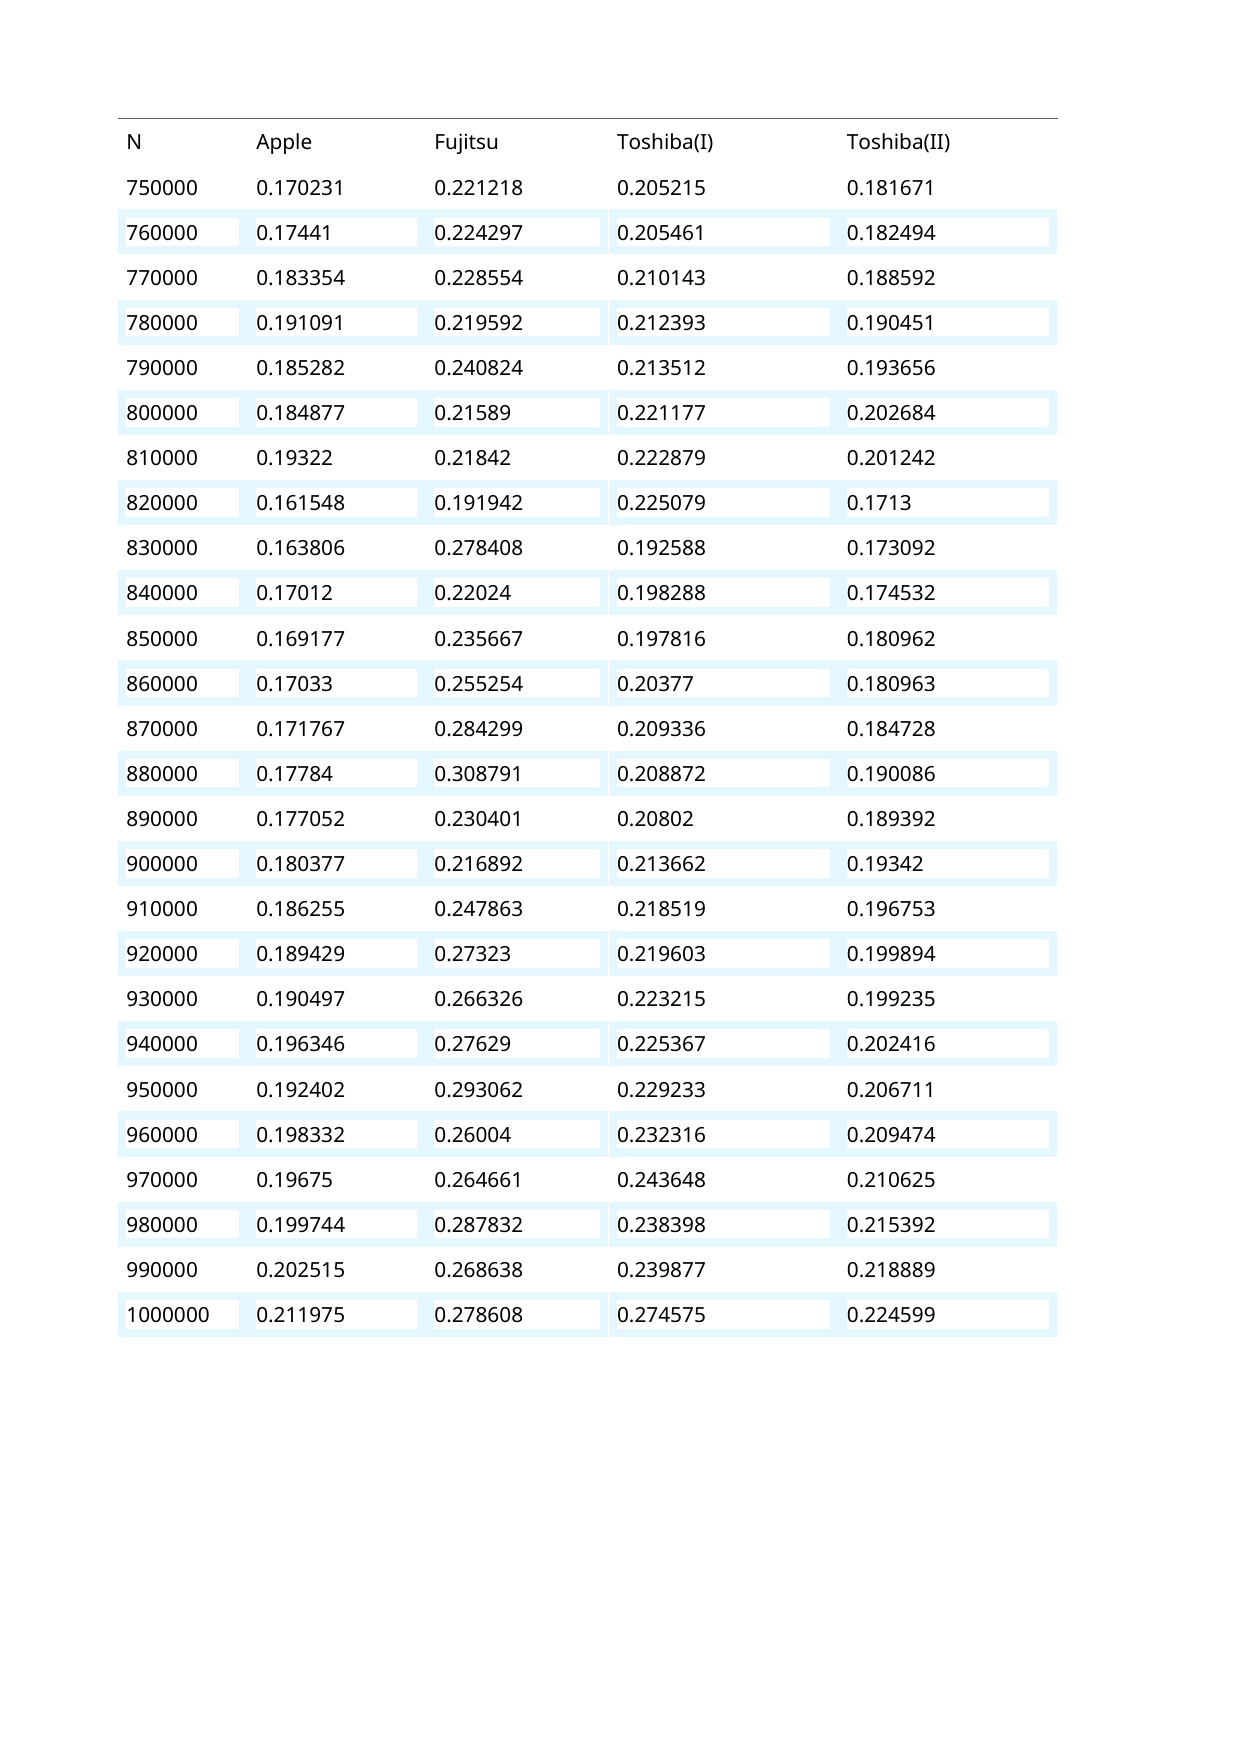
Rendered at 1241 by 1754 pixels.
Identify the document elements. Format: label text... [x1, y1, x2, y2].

table_cell 0.287832 [426, 1202, 608, 1247]
table_cell 0.213512 [609, 345, 838, 390]
table_cell 940000 [118, 1021, 248, 1066]
table_cell 0.191091 [248, 300, 426, 345]
table_cell 0.239877 [609, 1247, 838, 1292]
table_cell 0.19342 [838, 841, 1057, 886]
table_cell 0.221218 [426, 164, 608, 209]
table_cell 0.240824 [426, 345, 608, 390]
table_cell 0.224599 [838, 1292, 1057, 1337]
table_cell 800000 [118, 390, 248, 435]
table_cell 1000000 [118, 1292, 248, 1337]
table_cell 0.185282 [248, 345, 426, 390]
table_cell 0.190451 [838, 300, 1057, 345]
table_cell 0.205215 [609, 164, 838, 209]
table_cell 0.225079 [609, 480, 838, 525]
table_cell 0.182494 [838, 209, 1057, 254]
table_cell 0.180962 [838, 615, 1057, 660]
table_cell 0.206711 [838, 1066, 1057, 1111]
table_cell 0.229233 [609, 1066, 838, 1111]
table_cell 0.208872 [609, 751, 838, 796]
table_cell 950000 [118, 1066, 248, 1111]
table_cell 0.223215 [609, 976, 838, 1021]
table_cell 0.184877 [248, 390, 426, 435]
table_cell 0.161548 [248, 480, 426, 525]
table_cell 880000 [118, 751, 248, 796]
table_cell 0.274575 [609, 1292, 838, 1337]
table_cell 0.20377 [609, 660, 838, 706]
table_cell 0.21842 [426, 435, 608, 480]
table_cell 980000 [118, 1202, 248, 1247]
table_cell 0.17441 [248, 209, 426, 254]
table_cell 0.235667 [426, 615, 608, 660]
table_cell 840000 [118, 570, 248, 615]
table_cell 0.19322 [248, 435, 426, 480]
table_cell 0.216892 [426, 841, 608, 886]
table_cell 0.247863 [426, 886, 608, 931]
table_cell 0.284299 [426, 706, 608, 751]
table_cell 0.169177 [248, 615, 426, 660]
table_cell 0.198288 [609, 570, 838, 615]
table_cell 0.222879 [609, 435, 838, 480]
table_cell 0.22024 [426, 570, 608, 615]
table_cell 0.180963 [838, 660, 1057, 706]
table_cell 0.199894 [838, 931, 1057, 976]
table_cell 0.188592 [838, 255, 1057, 299]
table_cell 0.209336 [609, 706, 838, 751]
table_cell 780000 [118, 300, 248, 345]
table_cell 0.293062 [426, 1066, 608, 1111]
table_cell 0.27323 [426, 931, 608, 976]
table_cell 0.225367 [609, 1021, 838, 1066]
table_cell 990000 [118, 1247, 248, 1292]
table_cell 0.198332 [248, 1111, 426, 1157]
table_cell 0.17033 [248, 660, 426, 706]
table_cell 0.221177 [609, 390, 838, 435]
table_cell 0.210625 [838, 1157, 1057, 1202]
table_cell 0.308791 [426, 751, 608, 796]
table_cell 0.232316 [609, 1111, 838, 1157]
table_cell 0.192402 [248, 1066, 426, 1111]
table_header Toshiba(I) [609, 119, 838, 164]
table_cell 0.17012 [248, 570, 426, 615]
table_cell 0.213662 [609, 841, 838, 886]
table_cell 770000 [118, 255, 248, 299]
table_cell 0.192588 [609, 525, 838, 570]
table_cell 960000 [118, 1111, 248, 1157]
table_header N [118, 119, 248, 164]
table_cell 0.189429 [248, 931, 426, 976]
table_cell 0.278608 [426, 1292, 608, 1337]
table_cell 0.209474 [838, 1111, 1057, 1157]
table_cell 910000 [118, 886, 248, 931]
table_cell 0.27629 [426, 1021, 608, 1066]
table_cell 0.170231 [248, 164, 426, 209]
table_cell 0.183354 [248, 255, 426, 299]
table_cell 0.193656 [838, 345, 1057, 390]
table_cell 0.191942 [426, 480, 608, 525]
table_cell 0.180377 [248, 841, 426, 886]
table_cell 0.20802 [609, 796, 838, 841]
table_cell 790000 [118, 345, 248, 390]
table_cell 0.21589 [426, 390, 608, 435]
table_cell 0.219603 [609, 931, 838, 976]
table_cell 0.278408 [426, 525, 608, 570]
table_cell 0.181671 [838, 164, 1057, 209]
table_cell 0.228554 [426, 255, 608, 299]
table_cell 850000 [118, 615, 248, 660]
table_cell 0.177052 [248, 796, 426, 841]
table_cell 0.238398 [609, 1202, 838, 1247]
table_header Toshiba(II) [838, 119, 1057, 164]
table_header Apple [248, 119, 426, 164]
table_cell 0.174532 [838, 570, 1057, 615]
table_cell 0.190086 [838, 751, 1057, 796]
table_cell 860000 [118, 660, 248, 706]
table_cell 0.243648 [609, 1157, 838, 1202]
table_cell 0.163806 [248, 525, 426, 570]
table_cell 0.202515 [248, 1247, 426, 1292]
table_cell 0.230401 [426, 796, 608, 841]
table_cell 750000 [118, 164, 248, 209]
table_cell 870000 [118, 706, 248, 751]
table_cell 0.219592 [426, 300, 608, 345]
table_cell 0.211975 [248, 1292, 426, 1337]
table_cell 820000 [118, 480, 248, 525]
table_header Fujitsu [426, 119, 608, 164]
table_cell 0.184728 [838, 706, 1057, 751]
table_cell 0.205461 [609, 209, 838, 254]
table_cell 0.190497 [248, 976, 426, 1021]
table_cell 830000 [118, 525, 248, 570]
table_cell 0.215392 [838, 1202, 1057, 1247]
table_cell 0.202684 [838, 390, 1057, 435]
table_cell 0.1713 [838, 480, 1057, 525]
table_cell 810000 [118, 435, 248, 480]
table_cell 0.189392 [838, 796, 1057, 841]
table_cell 0.218519 [609, 886, 838, 931]
table_cell 0.201242 [838, 435, 1057, 480]
table_cell 920000 [118, 931, 248, 976]
table_cell 0.19675 [248, 1157, 426, 1202]
table_cell 0.173092 [838, 525, 1057, 570]
table_cell 0.268638 [426, 1247, 608, 1292]
table_cell 0.171767 [248, 706, 426, 751]
table_cell 0.255254 [426, 660, 608, 706]
table_cell 970000 [118, 1157, 248, 1202]
table_cell 0.196346 [248, 1021, 426, 1066]
table_cell 0.197816 [609, 615, 838, 660]
table_cell 890000 [118, 796, 248, 841]
table_cell 0.26004 [426, 1111, 608, 1157]
table_cell 0.212393 [609, 300, 838, 345]
table_cell 0.186255 [248, 886, 426, 931]
table_cell 760000 [118, 209, 248, 254]
table_cell 0.218889 [838, 1247, 1057, 1292]
table_cell 0.264661 [426, 1157, 608, 1202]
table_cell 0.17784 [248, 751, 426, 796]
table_cell 0.199235 [838, 976, 1057, 1021]
table_cell 0.224297 [426, 209, 608, 254]
table_cell 900000 [118, 841, 248, 886]
table_cell 0.266326 [426, 976, 608, 1021]
table_cell 930000 [118, 976, 248, 1021]
table_cell 0.202416 [838, 1021, 1057, 1066]
table_cell 0.199744 [248, 1202, 426, 1247]
table_cell 0.210143 [609, 255, 838, 299]
table_cell 0.196753 [838, 886, 1057, 931]
